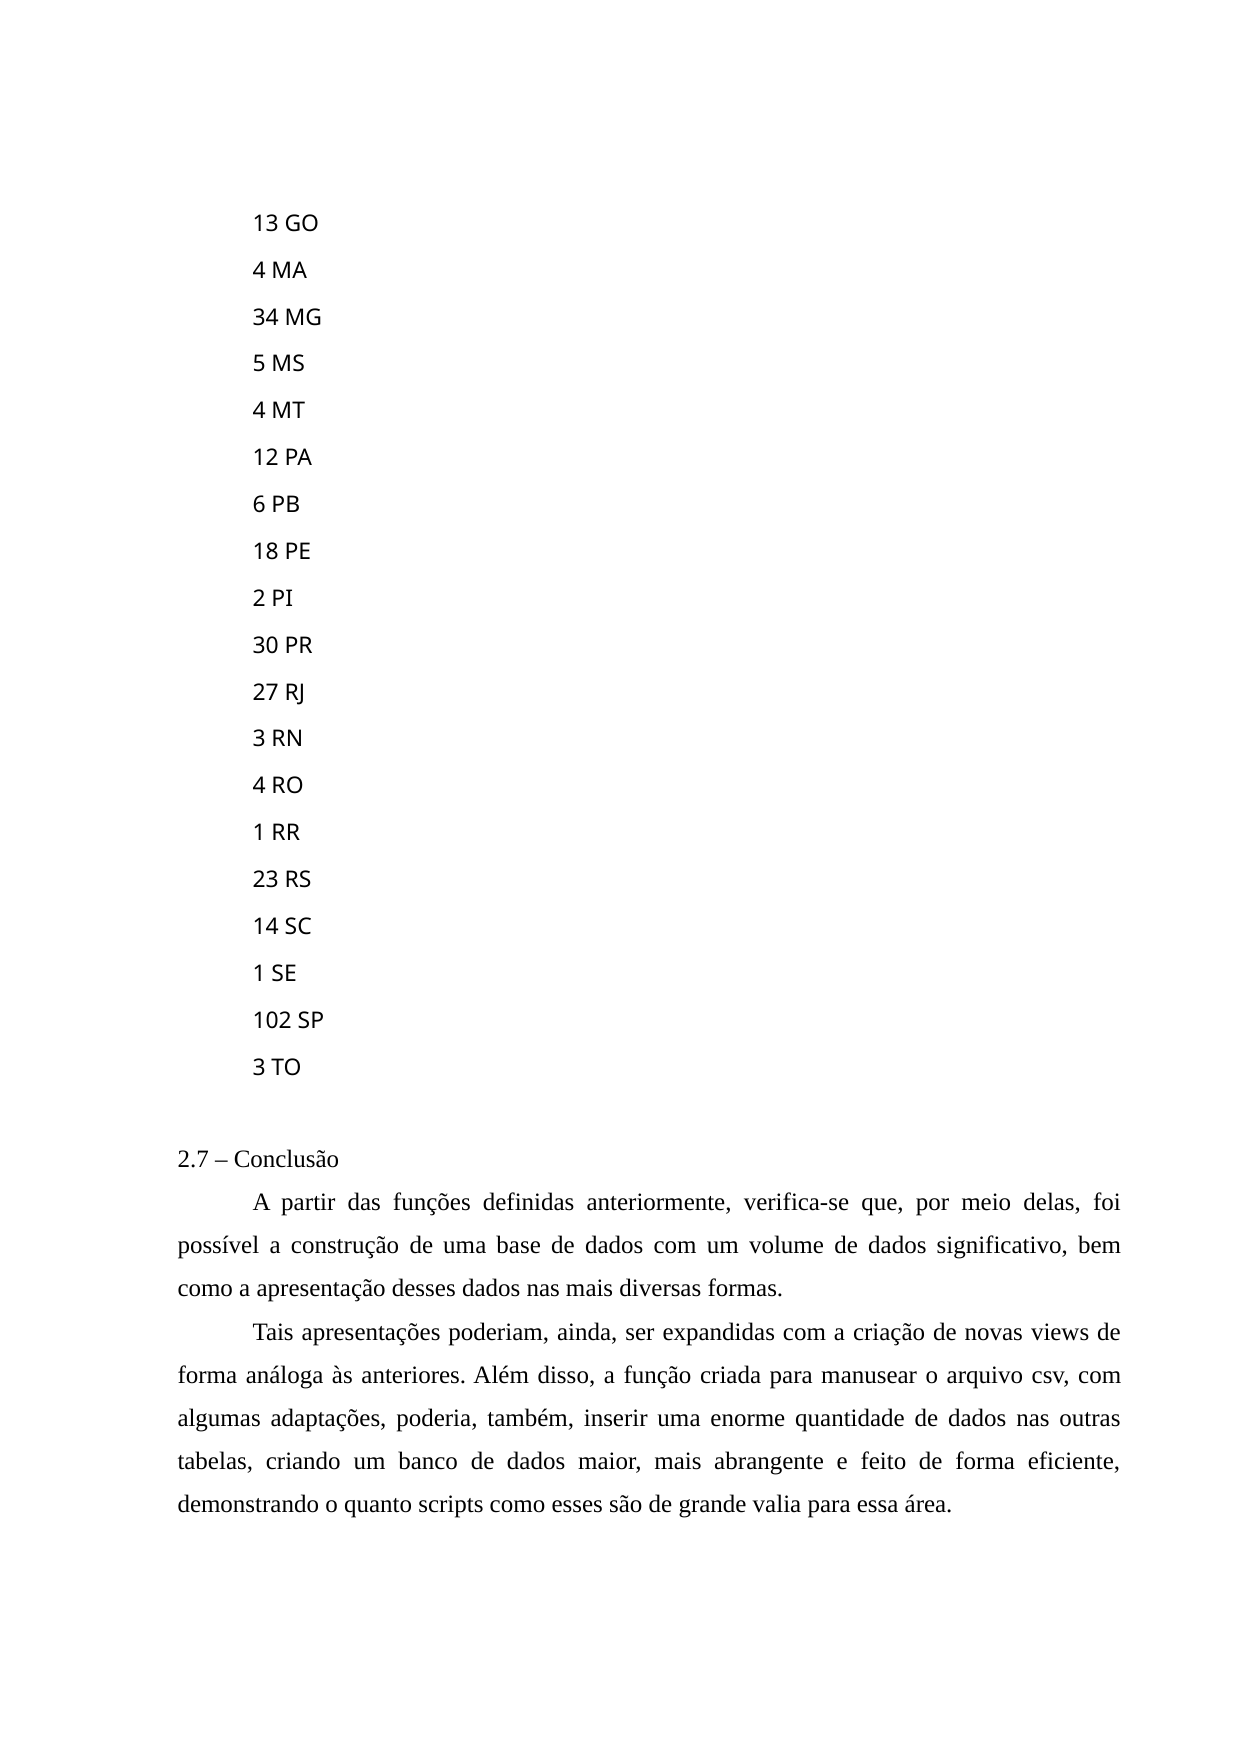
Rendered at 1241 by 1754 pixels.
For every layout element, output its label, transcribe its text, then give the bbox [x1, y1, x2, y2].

text 5 MS [177, 347, 1122, 378]
text 14 SC [177, 910, 1122, 941]
text 27 RJ [177, 675, 1122, 707]
text 12 PA [177, 441, 1122, 472]
text A partir das funções definidas anteriormente, verifica-se que, por meio delas, foi possível a construção de uma base de dados com um volume de dados significativo, bem como a apresentação desses dados nas mais diversas formas. [177, 1187, 1122, 1302]
text 23 RS [177, 863, 1122, 894]
text 18 PE [177, 535, 1122, 566]
text 4 MA [177, 253, 1122, 285]
text 1 RR [177, 816, 1122, 847]
text 6 PB [177, 488, 1122, 519]
text 34 MG [177, 300, 1122, 332]
text 2.7 – Conclusão [177, 1144, 1122, 1173]
text Tais apresentações poderiam, ainda, ser expandidas com a criação de novas views de forma análoga às anteriores. Além disso, a função criada para manusear o arquivo csv, com algumas adaptações, poderia, também, inserir uma enorme quantidade de dados nas outras tabelas, criando um banco de dados maior, mais abrangente e feito de forma eficiente, demonstrando o quanto scripts como esses são de grande valia para essa área. [177, 1317, 1122, 1518]
text 30 PR [177, 628, 1122, 660]
text 13 GO [177, 207, 1122, 238]
text 3 RN [177, 722, 1122, 753]
text 3 TO [177, 1050, 1122, 1082]
text 4 MT [177, 394, 1122, 425]
text 4 RO [177, 769, 1122, 800]
text 2 PI [177, 582, 1122, 613]
text 1 SE [177, 957, 1122, 988]
text 102 SP [177, 1003, 1122, 1035]
